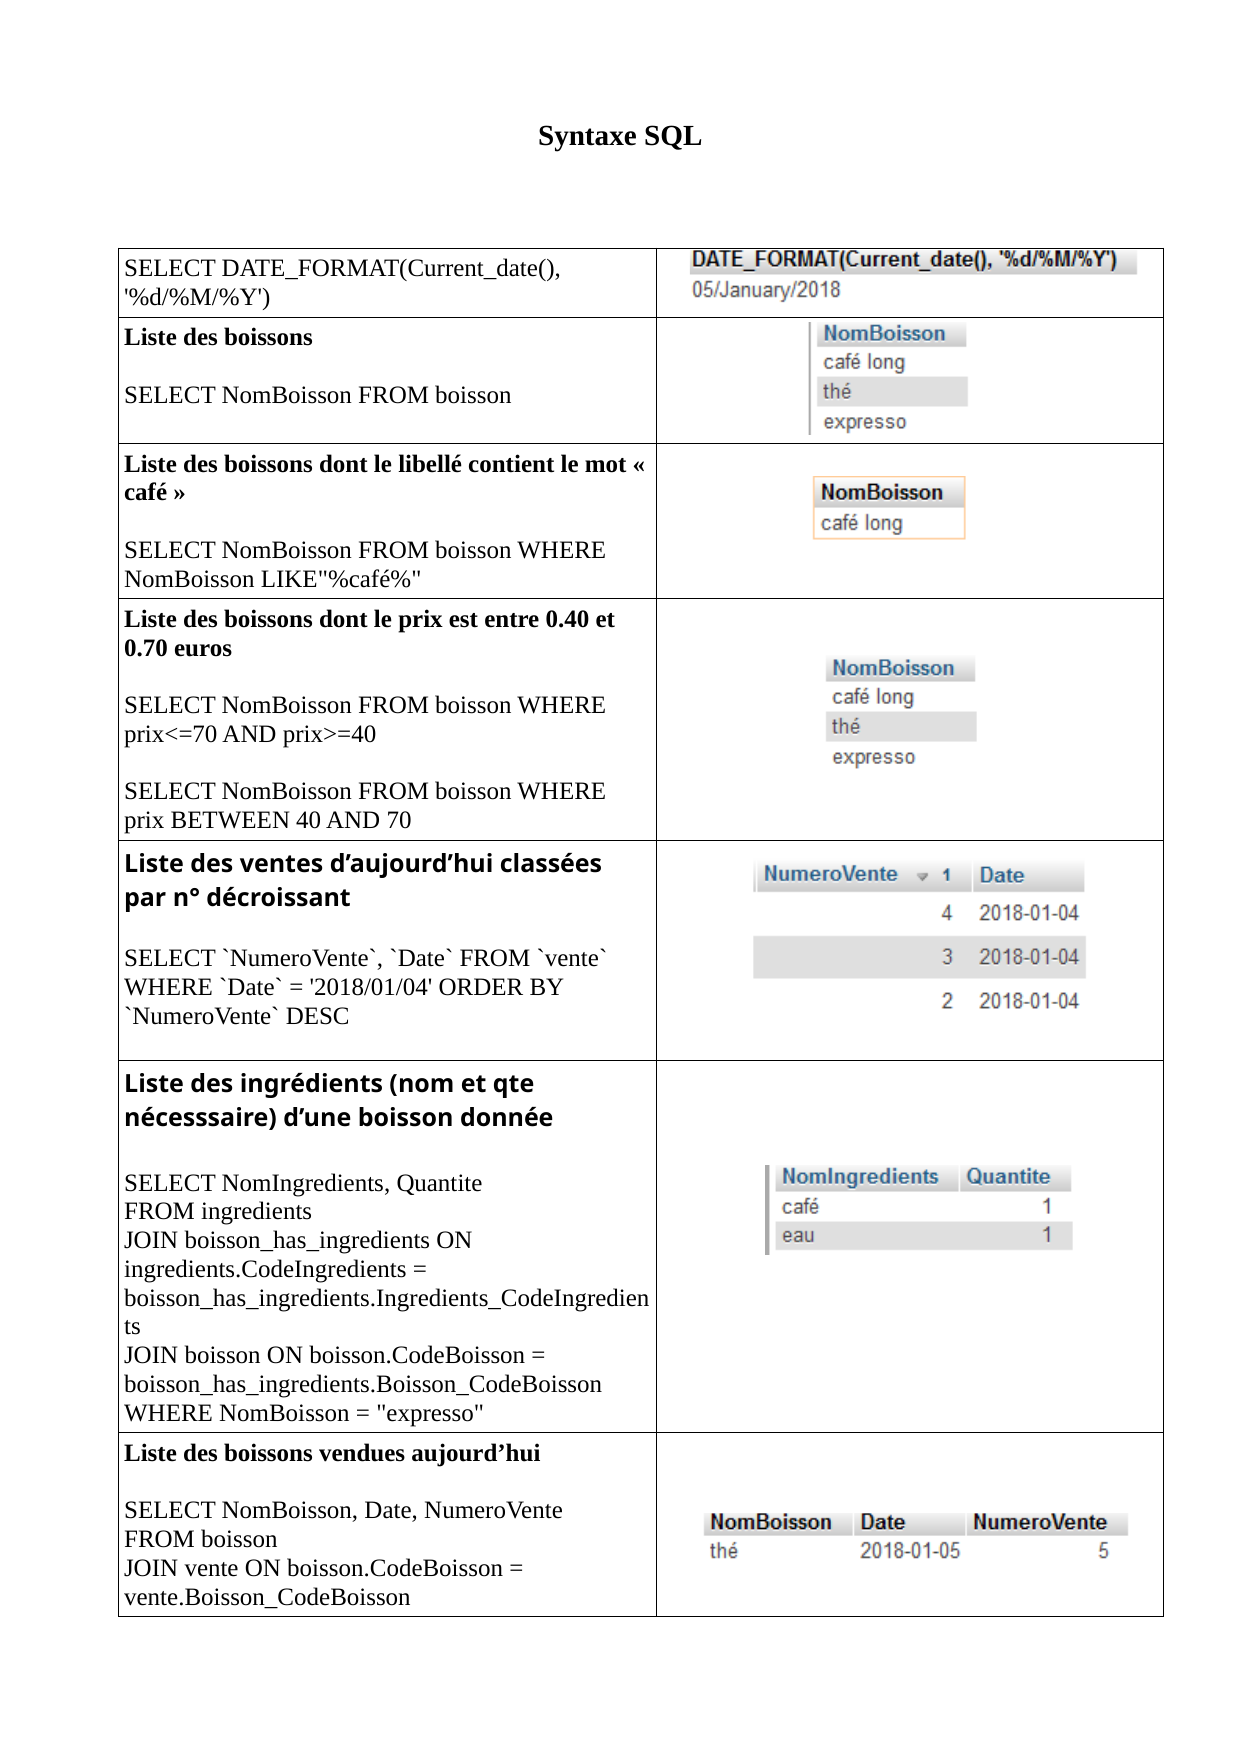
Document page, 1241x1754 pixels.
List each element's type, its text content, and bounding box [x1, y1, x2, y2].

table_cell [657, 841, 1163, 1060]
picture [807, 476, 969, 543]
text Syntaxe SQL [118, 118, 1122, 152]
picture [820, 655, 977, 775]
picture [765, 1165, 1073, 1255]
table_cell Liste des ventes d’aujourd’hui classées par n° décroissant SELECT `NumeroVente`, `Date` FROM `vente` WHERE `Date` = '2018/01/04' ORDER BY `NumeroVente` DESC [119, 841, 656, 1060]
table_cell [657, 599, 1163, 840]
picture [753, 856, 1094, 1026]
table_header SELECT DATE_FORMAT(Current_date(), '%d/%M/%Y') [119, 249, 656, 317]
table_cell Liste des ingrédients (nom et qte nécesssaire) d’une boisson donnée SELECT NomIngredients, Quantite FROM ingredients JOIN boisson_has_ingredients ON ingredients.CodeIngredients = boisson_has_ingredients.Ingredients_CodeIngredients JOIN boisson ON boisson.CodeBoisson = boisson_has_ingredients.Boisson_CodeBoisson WHERE NomBoisson = "expresso" [119, 1061, 656, 1432]
table_cell Liste des boissons dont le libellé contient le mot « café » SELECT NomBoisson FROM boisson WHERE NomBoisson LIKE"%café%" [119, 444, 656, 598]
picture [698, 1513, 1133, 1560]
table_header [657, 249, 1163, 317]
table_cell Liste des boissons dont le prix est entre 0.40 et 0.70 euros SELECT NomBoisson FROM boisson WHERE prix<=70 AND prix>=40 SELECT NomBoisson FROM boisson WHERE prix BETWEEN 40 AND 70 [119, 599, 656, 840]
picture [689, 250, 1142, 307]
table_cell [657, 1433, 1163, 1616]
table_cell Liste des boissons vendues aujourd’hui SELECT NomBoisson, Date, NumeroVente FROM boisson JOIN vente ON boisson.CodeBoisson = vente.Boisson_CodeBoisson [119, 1433, 656, 1616]
picture [808, 322, 976, 435]
table_cell [657, 444, 1163, 598]
table_cell [657, 318, 1163, 443]
table_cell [657, 1061, 1163, 1432]
table_cell Liste des boissons SELECT NomBoisson FROM boisson [119, 318, 656, 443]
